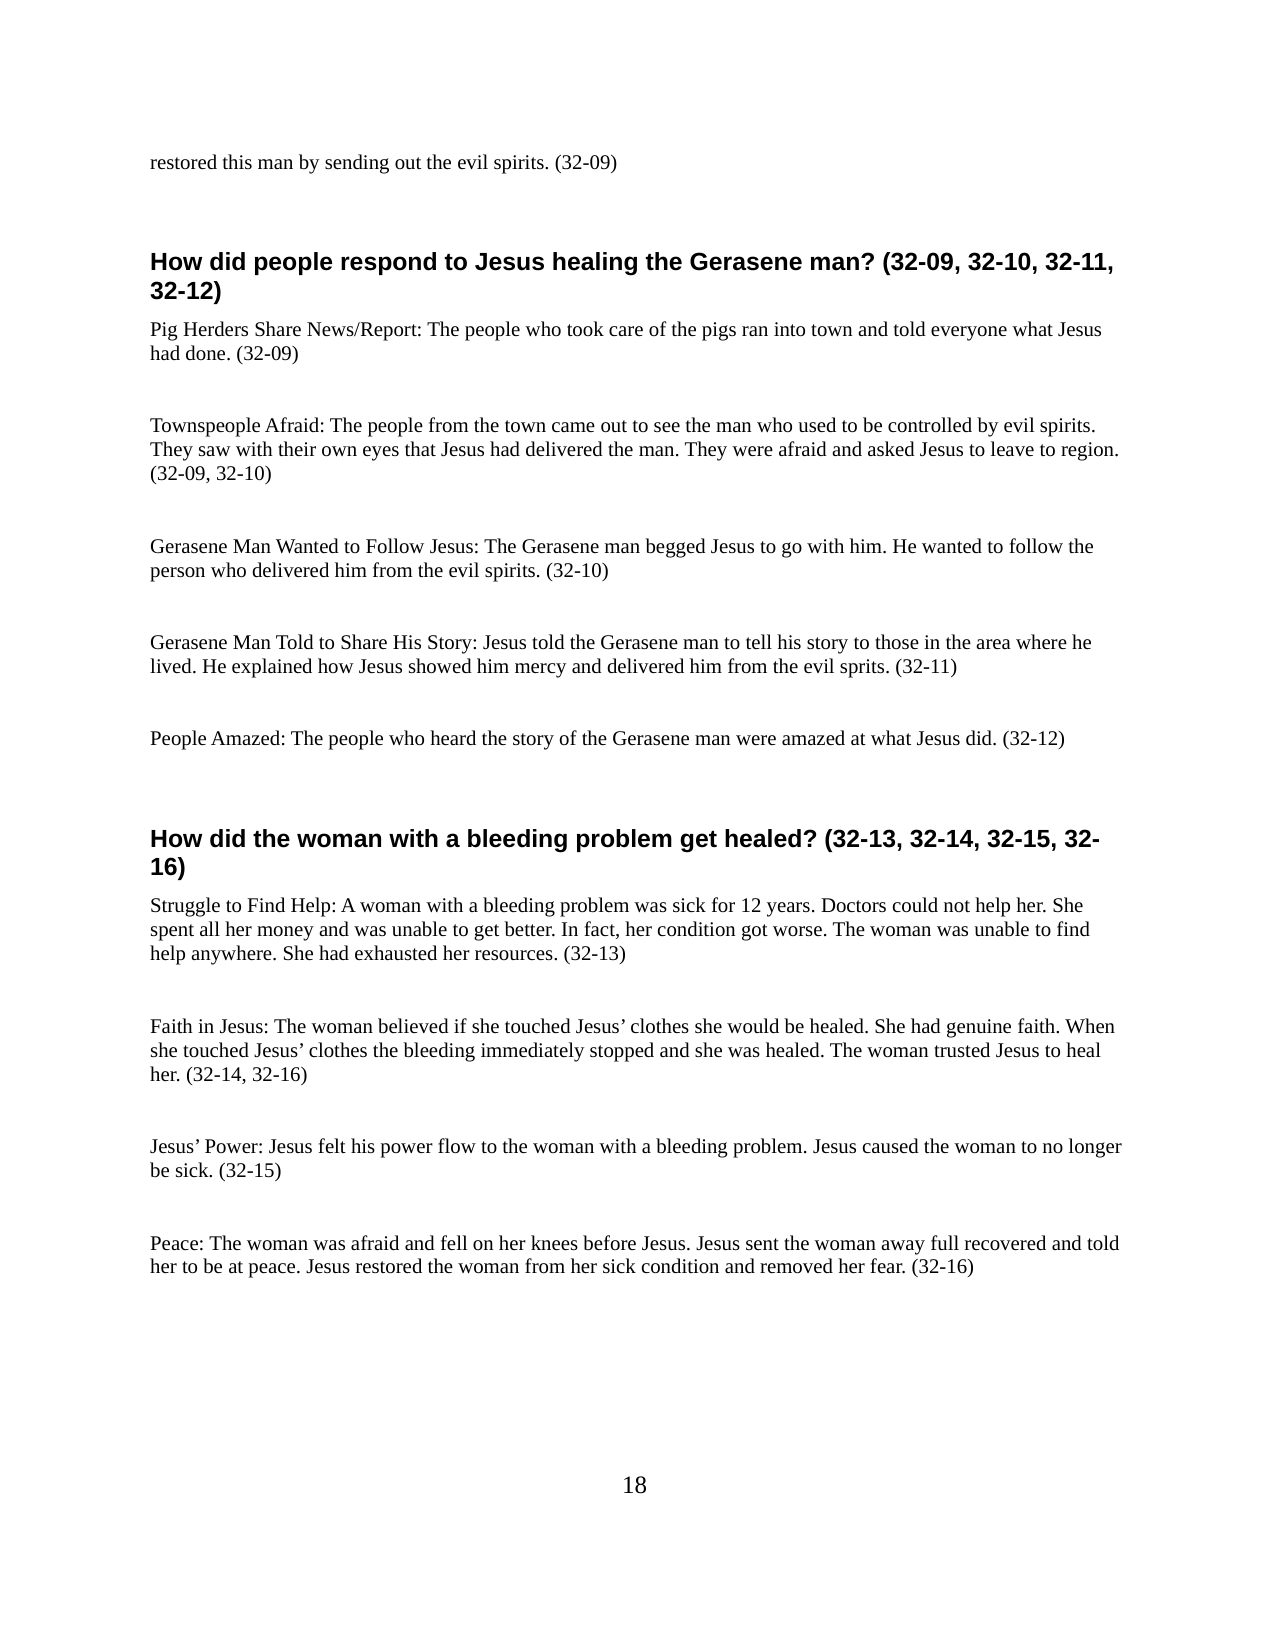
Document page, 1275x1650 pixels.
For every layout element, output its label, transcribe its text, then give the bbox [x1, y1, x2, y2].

text Pig Herders Share News/Report: The people who took care of the pigs ran into town and told everyone what Jesus had done. (32-09) [150, 317, 1125, 365]
text Gerasene Man Told to Share His Story: Jesus told the Gerasene man to tell his story to those in the area where he lived. He explained how Jesus showed him mercy and delivered him from the evil sprits. (32-11) [150, 630, 1125, 678]
subtitle How did people respond to Jesus healing the Gerasene man? (32-09, 32-10, 32-11, 32-12) [150, 247, 1125, 304]
text restored this man by sending out the evil spirits. (32-09) [150, 150, 1125, 174]
subtitle How did the woman with a bleeding problem get healed? (32-13, 32-14, 32-15, 32-16) [150, 824, 1125, 881]
text Struggle to Find Help: A woman with a bleeding problem was sick for 12 years. Doctors could not help her. She spent all her money and was unable to get better. In fact, her condition got worse. The woman was unable to find help anywhere. She had exhausted her resources. (32-13) [150, 893, 1125, 965]
text People Amazed: The people who heard the story of the Gerasene man were amazed at what Jesus did. (32-12) [150, 726, 1125, 750]
text Jesus’ Power: Jesus felt his power flow to the woman with a bleeding problem. Jesus caused the woman to no longer be sick. (32-15) [150, 1134, 1125, 1182]
text Peace: The woman was afraid and fell on her knees before Jesus. Jesus sent the woman away full recovered and told her to be at peace. Jesus restored the woman from her sick condition and removed her fear. (32-16) [150, 1230, 1125, 1278]
text Townspeople Afraid: The people from the town came out to see the man who used to be controlled by evil spirits. They saw with their own eyes that Jesus had delivered the man. They were afraid and asked Jesus to leave to region. (32-09, 32-10) [150, 413, 1125, 485]
text Gerasene Man Wanted to Follow Jesus: The Gerasene man begged Jesus to go with him. He wanted to follow the person who delivered him from the evil spirits. (32-10) [150, 534, 1125, 582]
text Faith in Jesus: The woman believed if she touched Jesus’ clothes she would be healed. She had genuine faith. When she touched Jesus’ clothes the bleeding immediately stopped and she was healed. The woman trusted Jesus to heal her. (32-14, 32-16) [150, 1014, 1125, 1086]
